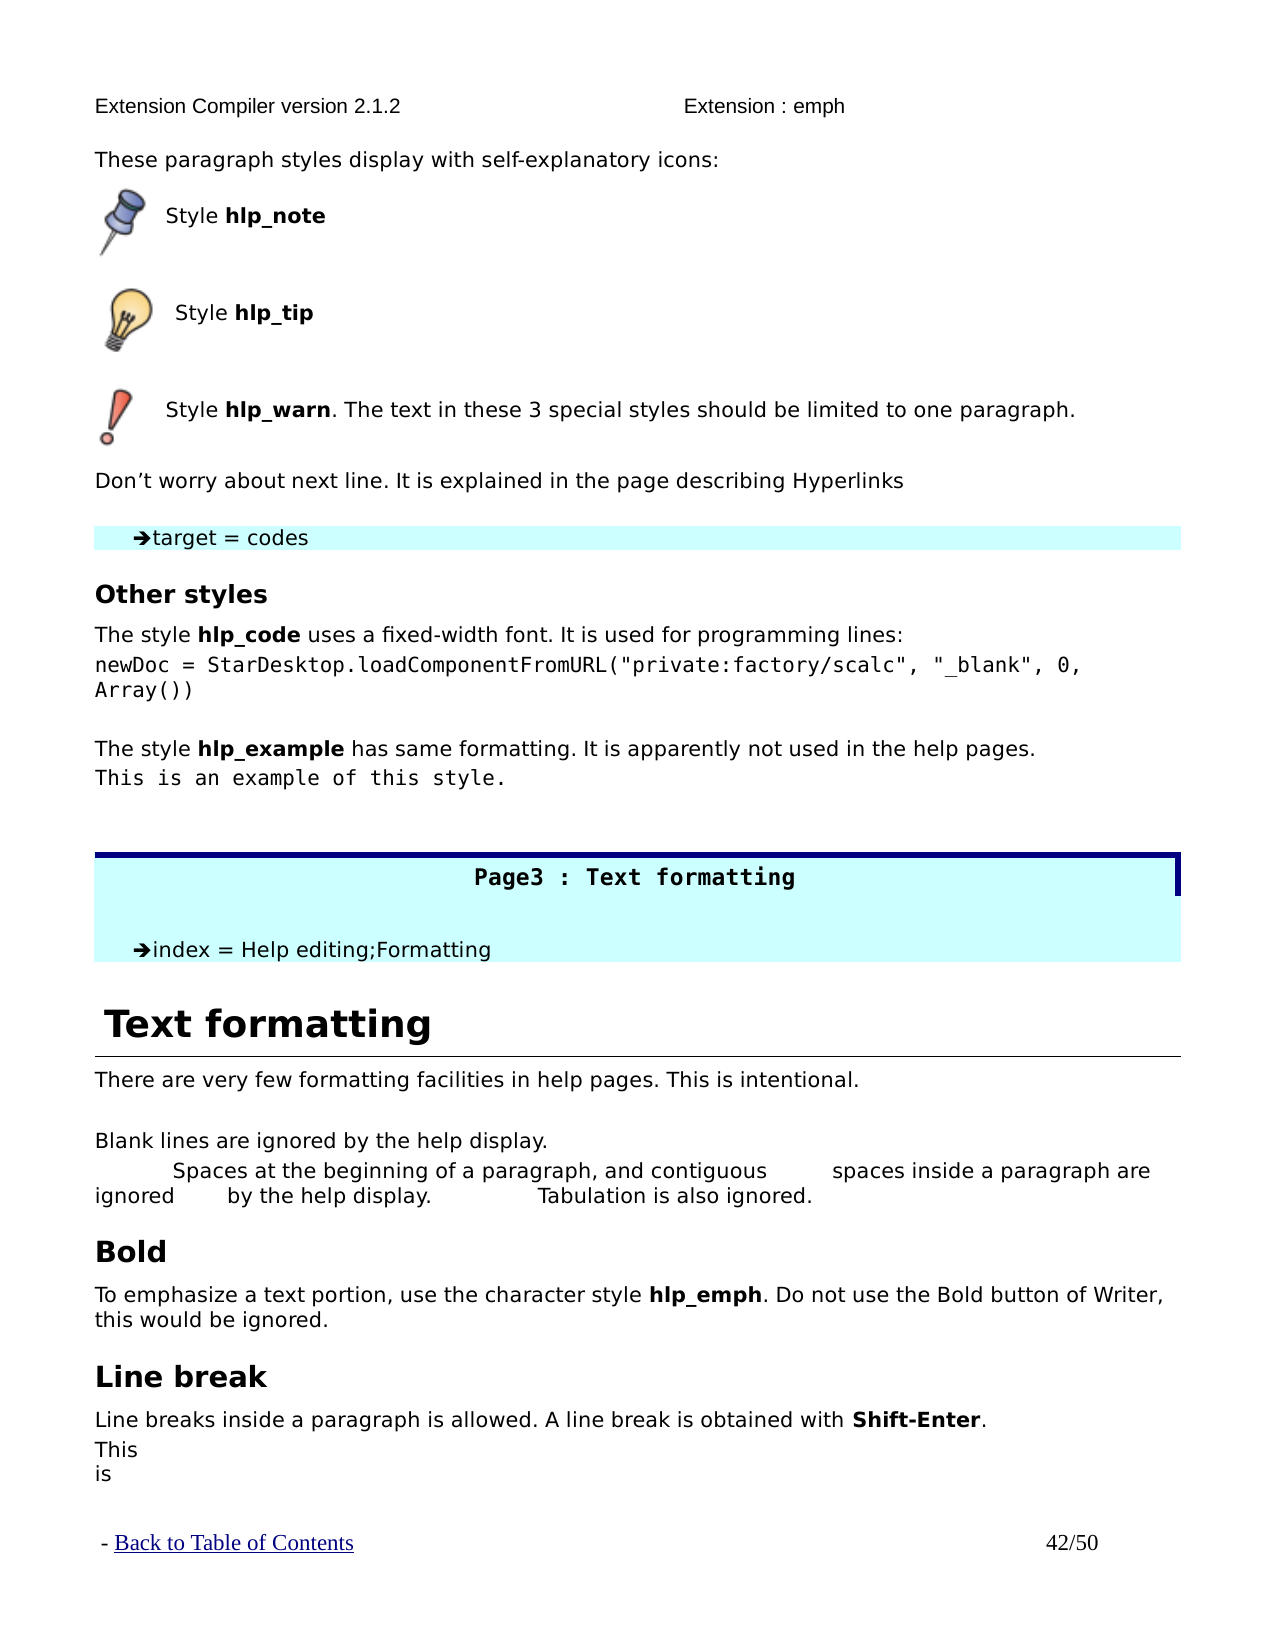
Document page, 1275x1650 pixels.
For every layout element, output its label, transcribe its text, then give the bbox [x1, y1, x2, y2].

text This is [94, 1438, 1181, 1487]
picture [95, 284, 163, 357]
list Style hlp_tip [94, 283, 1181, 358]
text To emphasize a text portion, use the character style hlp_emph. Do not use the Bold button of Writer, this would be ignored. [94, 1283, 1181, 1332]
text The style hlp_code uses a fixed-width font. It is used for programming lines: [94, 623, 1181, 648]
text Line breaks inside a paragraph is allowed. A line break is obtained with Shift-Enter. [94, 1407, 1181, 1432]
picture [95, 187, 151, 259]
text Other styles [94, 581, 1181, 610]
text Blank lines are ignored by the help display. [94, 1129, 1181, 1153]
list target = codes [94, 526, 1181, 550]
text Spaces at the beginning of a paragraph, and contiguous spaces inside a paragraph are ignored by the help display. Tabulation is also ignored. [94, 1159, 1181, 1208]
text These paragraph styles display with self-explanatory icons: [94, 147, 1181, 172]
text Line break [94, 1360, 1181, 1394]
text The style hlp_example has same formatting. It is apparently not used in the help pages. [94, 737, 1181, 761]
text This is an example of this style. [94, 766, 1181, 791]
text Bold [94, 1236, 1181, 1270]
text Don’t worry about next line. It is explained in the page describing Hyperlinks [94, 469, 1181, 493]
text There are very few formatting facilities in help pages. This is intentional. [94, 1068, 1181, 1093]
picture [95, 382, 138, 453]
list Style hlp_note [151, 187, 1181, 259]
list index = Help editing;Formatting [94, 938, 1181, 962]
text Text formatting [94, 993, 1181, 1056]
text newDoc = StarDesktop.loadComponentFromURL("private:factory/scalc", "_blank", 0, Array()) [94, 653, 1181, 702]
text Page3 : Text formatting [94, 853, 1175, 896]
list Style hlp_warn. The text in these 3 special styles should be limited to one paragraph. [94, 381, 1181, 454]
